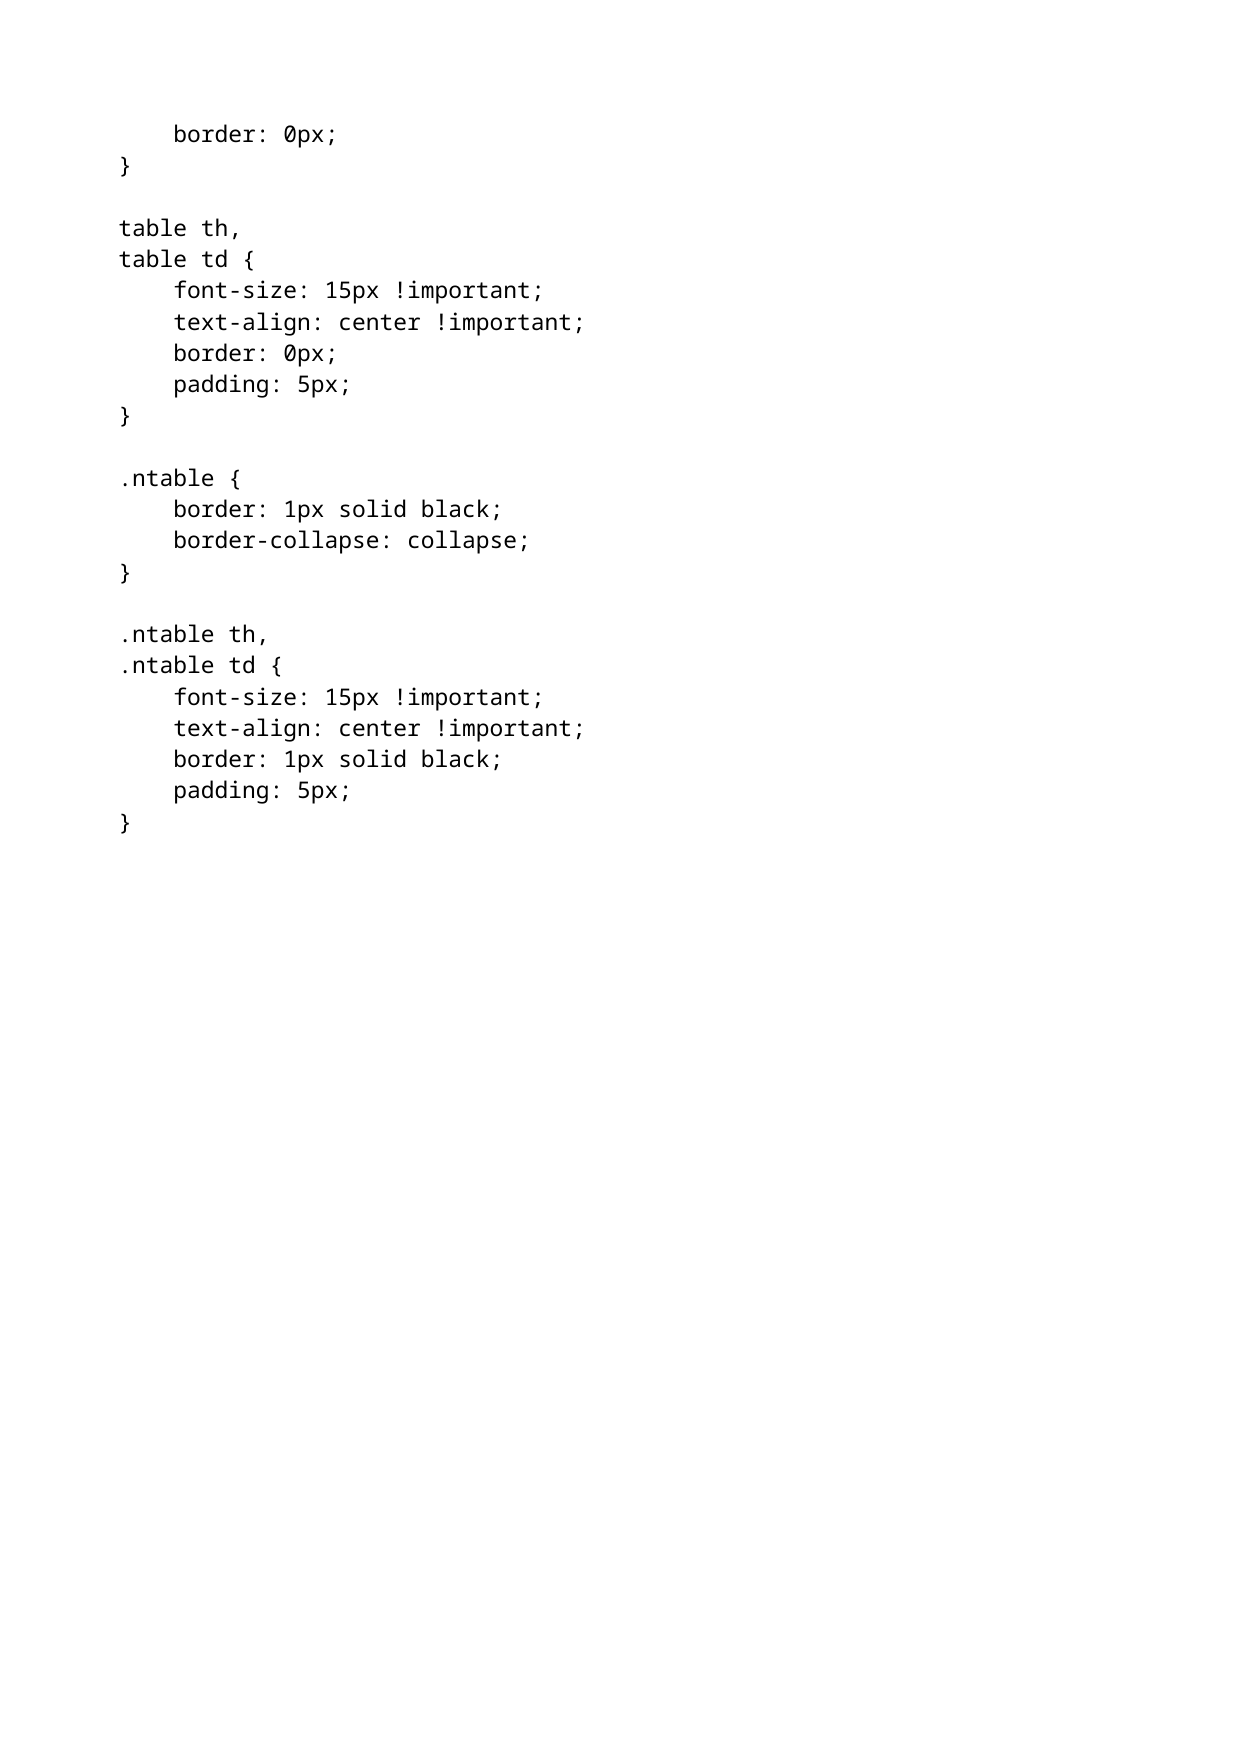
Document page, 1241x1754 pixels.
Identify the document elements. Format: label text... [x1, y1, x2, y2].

text } [118, 806, 1122, 837]
text } [118, 149, 1122, 181]
text font-size: 15px !important; [118, 681, 1122, 712]
text .ntable th, [118, 618, 1122, 649]
text text-align: center !important; [118, 306, 1122, 337]
text font-size: 15px !important; [118, 274, 1122, 306]
text border-collapse: collapse; [118, 524, 1122, 556]
text padding: 5px; [118, 774, 1122, 806]
text border: 1px solid black; [118, 743, 1122, 774]
text border: 0px; [118, 118, 1122, 149]
text .ntable { [118, 462, 1122, 493]
text table td { [118, 243, 1122, 274]
text border: 1px solid black; [118, 493, 1122, 524]
text table th, [118, 212, 1122, 243]
text } [118, 556, 1122, 587]
text padding: 5px; [118, 368, 1122, 399]
text border: 0px; [118, 337, 1122, 368]
text .ntable td { [118, 649, 1122, 681]
text text-align: center !important; [118, 712, 1122, 743]
text } [118, 399, 1122, 431]
